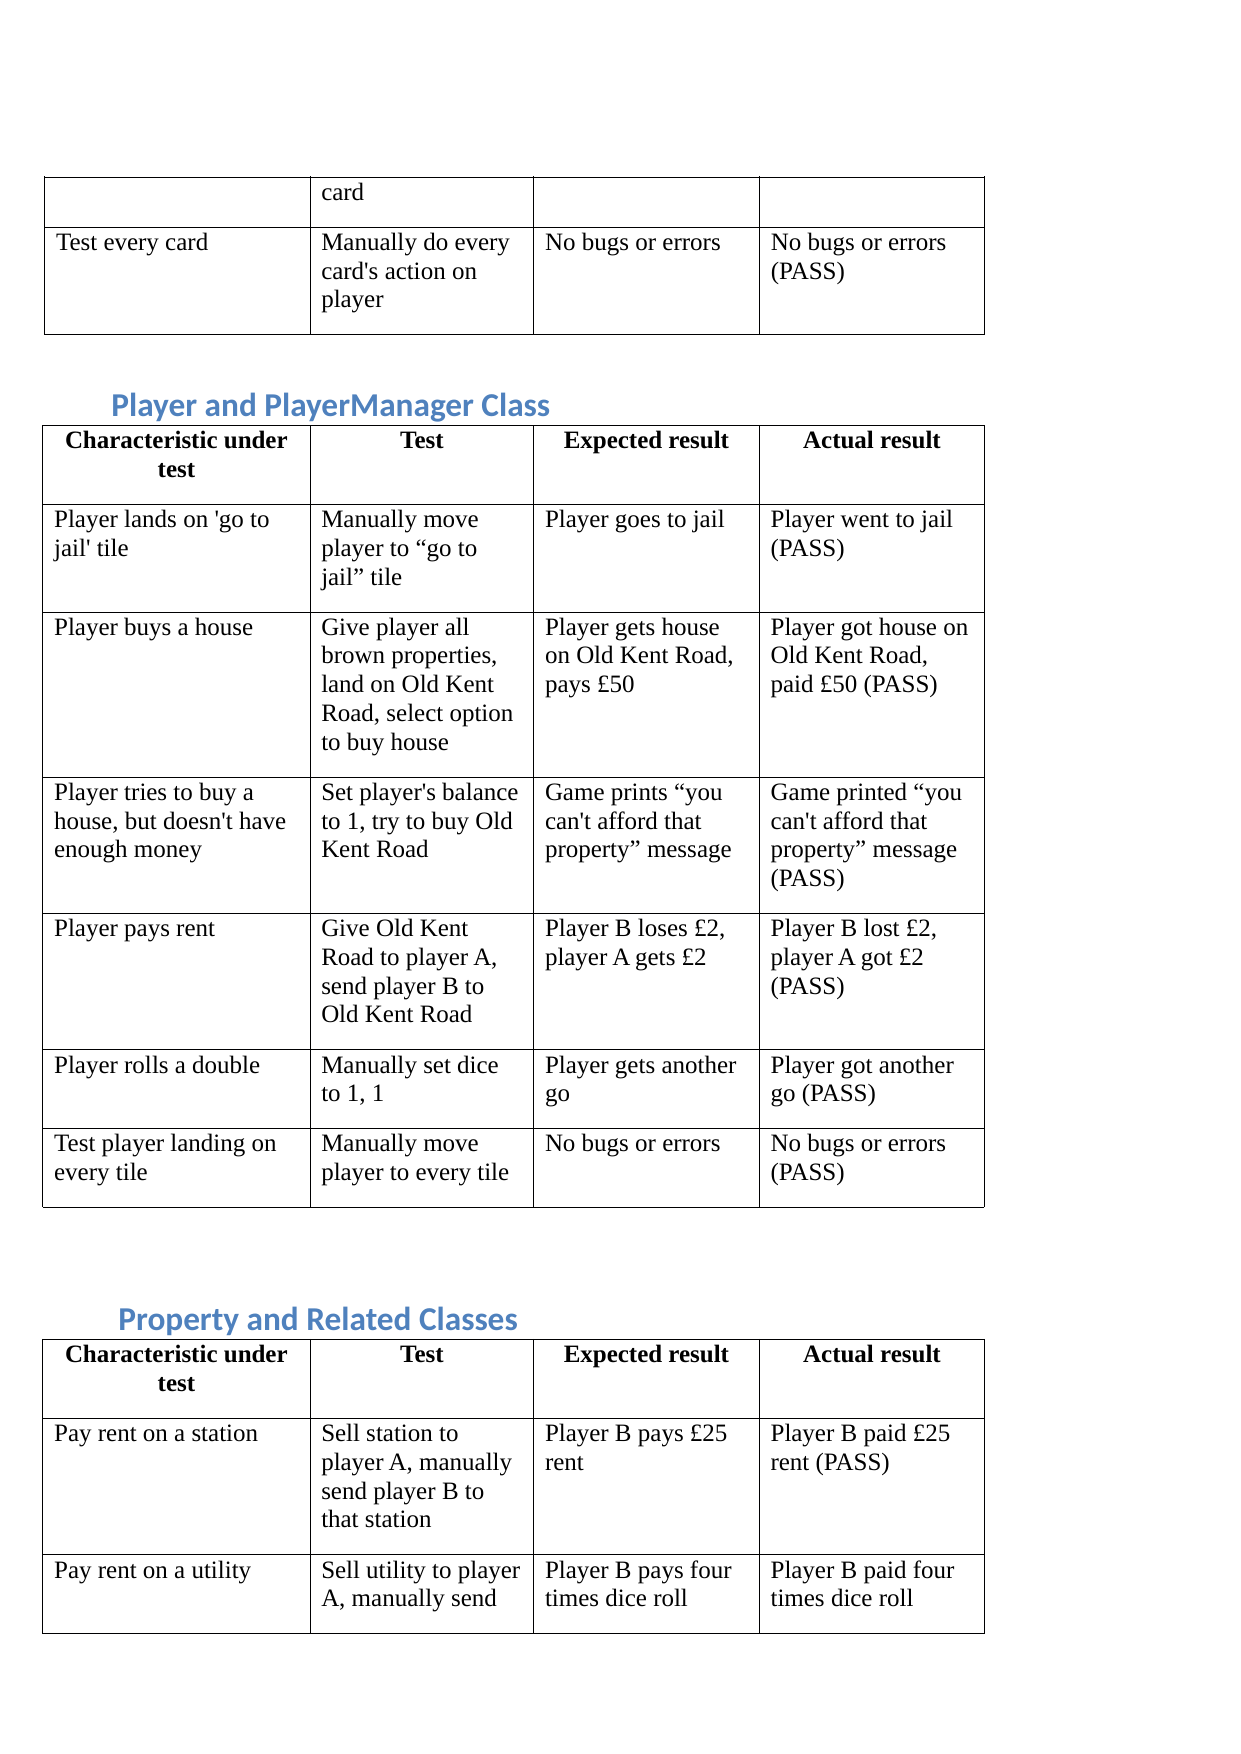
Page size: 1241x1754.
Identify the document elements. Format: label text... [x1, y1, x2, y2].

table_cell Player gets house on Old Kent Road, pays £50 [534, 613, 759, 776]
table_cell Player B loses £2, player A gets £2 [534, 914, 759, 1049]
table_header Actual result [760, 426, 984, 504]
table_cell Manually do every card's action on player [311, 228, 533, 334]
table_cell [760, 178, 984, 226]
table_header Expected result [534, 426, 759, 504]
table_cell Pay rent on a station [43, 1419, 310, 1554]
table_cell Player buys a house [43, 613, 310, 776]
table_header Characteristic under test [43, 426, 310, 504]
table_cell Set player's balance to 1, try to buy Old Kent Road [311, 778, 533, 913]
table_cell Pay rent on a utility [43, 1555, 310, 1633]
table_header Expected result [534, 1340, 759, 1418]
table_cell No bugs or errors [534, 228, 759, 334]
table_cell Sell station to player A, manually send player B to that station [311, 1419, 533, 1554]
table_cell Player went to jail (PASS) [760, 505, 984, 611]
table_cell Player got another go (PASS) [760, 1050, 984, 1128]
table_cell Player tries to buy a house, but doesn't have enough money [43, 778, 310, 913]
table_cell No bugs or errors [534, 1129, 759, 1207]
table_cell Player B paid four times dice roll [760, 1555, 984, 1633]
table_cell Player B lost £2, player A got £2 (PASS) [760, 914, 984, 1049]
table_cell Manually move player to “go to jail” tile [311, 505, 533, 611]
table_cell Player B pays four times dice roll [534, 1555, 759, 1633]
table_cell [534, 178, 759, 226]
table_cell Player got house on Old Kent Road, paid £50 (PASS) [760, 613, 984, 776]
table_cell Player gets another go [534, 1050, 759, 1128]
table_cell Test every card [45, 228, 310, 334]
table_header Test [311, 426, 533, 504]
table_cell Player goes to jail [534, 505, 759, 611]
subtitle Property and Related Classes [118, 1298, 1122, 1339]
table_cell No bugs or errors (PASS) [760, 1129, 984, 1207]
table_cell card [311, 178, 533, 226]
table_cell Player pays rent [43, 914, 310, 1049]
table_cell Manually set dice to 1, 1 [311, 1050, 533, 1128]
table_cell Sell utility to player A, manually send [311, 1555, 533, 1633]
subtitle Player and PlayerManager Class [111, 384, 1122, 425]
table_cell Player rolls a double [43, 1050, 310, 1128]
table_header Test [311, 1340, 533, 1418]
table_header Characteristic under test [43, 1340, 310, 1418]
table_header Actual result [760, 1340, 984, 1418]
table_cell Player lands on 'go to jail' tile [43, 505, 310, 611]
table_cell Give Old Kent Road to player A, send player B to Old Kent Road [311, 914, 533, 1049]
table_cell Player B paid £25 rent (PASS) [760, 1419, 984, 1554]
table_cell Game prints “you can't afford that property” message [534, 778, 759, 913]
table_cell Manually move player to every tile [311, 1129, 533, 1207]
table_cell No bugs or errors (PASS) [760, 228, 984, 334]
table_cell Give player all brown properties, land on Old Kent Road, select option to buy house [311, 613, 533, 776]
table_cell Test player landing on every tile [43, 1129, 310, 1207]
table_cell Player B pays £25 rent [534, 1419, 759, 1554]
table_cell [45, 178, 310, 226]
table_cell Game printed “you can't afford that property” message (PASS) [760, 778, 984, 913]
